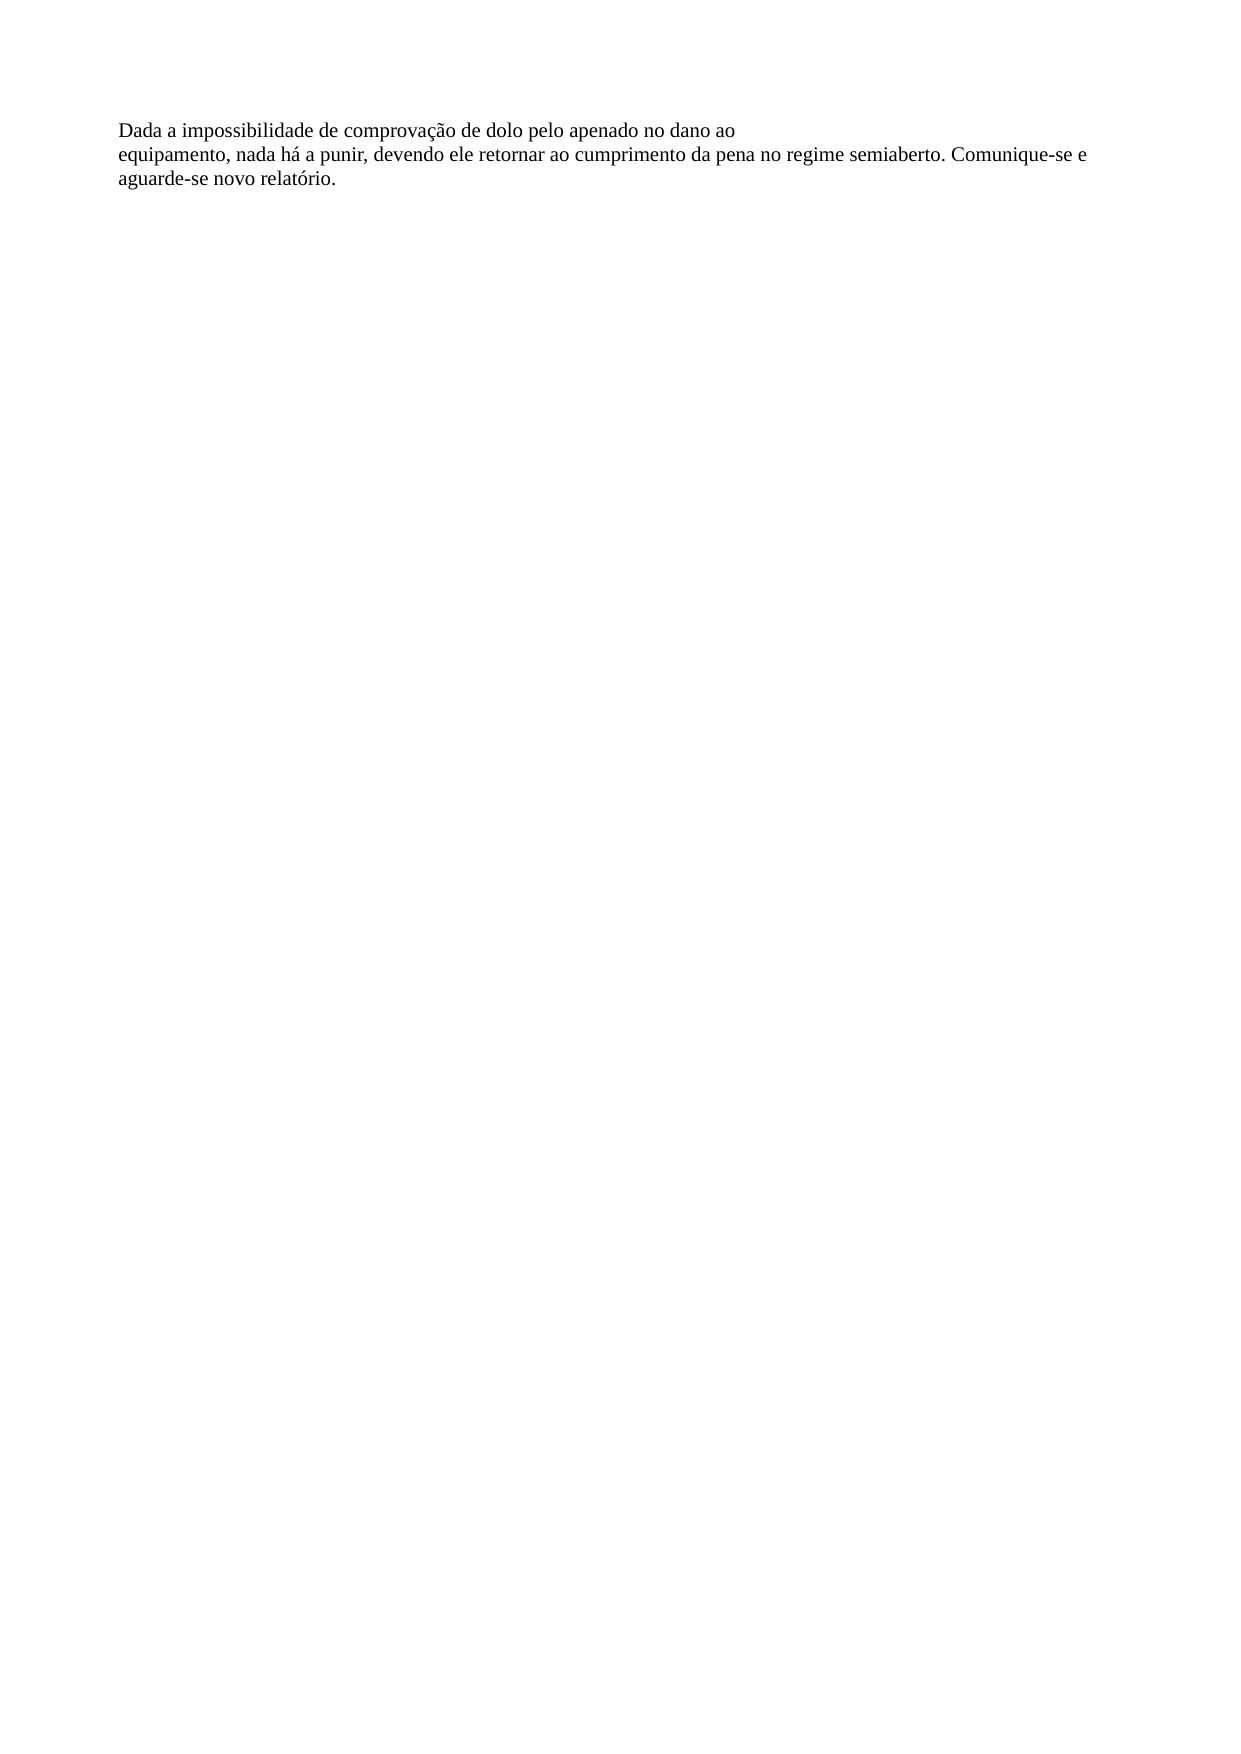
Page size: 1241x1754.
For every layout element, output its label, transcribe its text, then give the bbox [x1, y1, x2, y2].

text aguarde-se novo relatório. [118, 166, 1122, 190]
text Dada a impossibilidade de comprovação de dolo pelo apenado no dano ao [118, 118, 1122, 142]
text equipamento, nada há a punir, devendo ele retornar ao cumprimento da pena no regime semiaberto. Comunique-se e [118, 142, 1122, 166]
